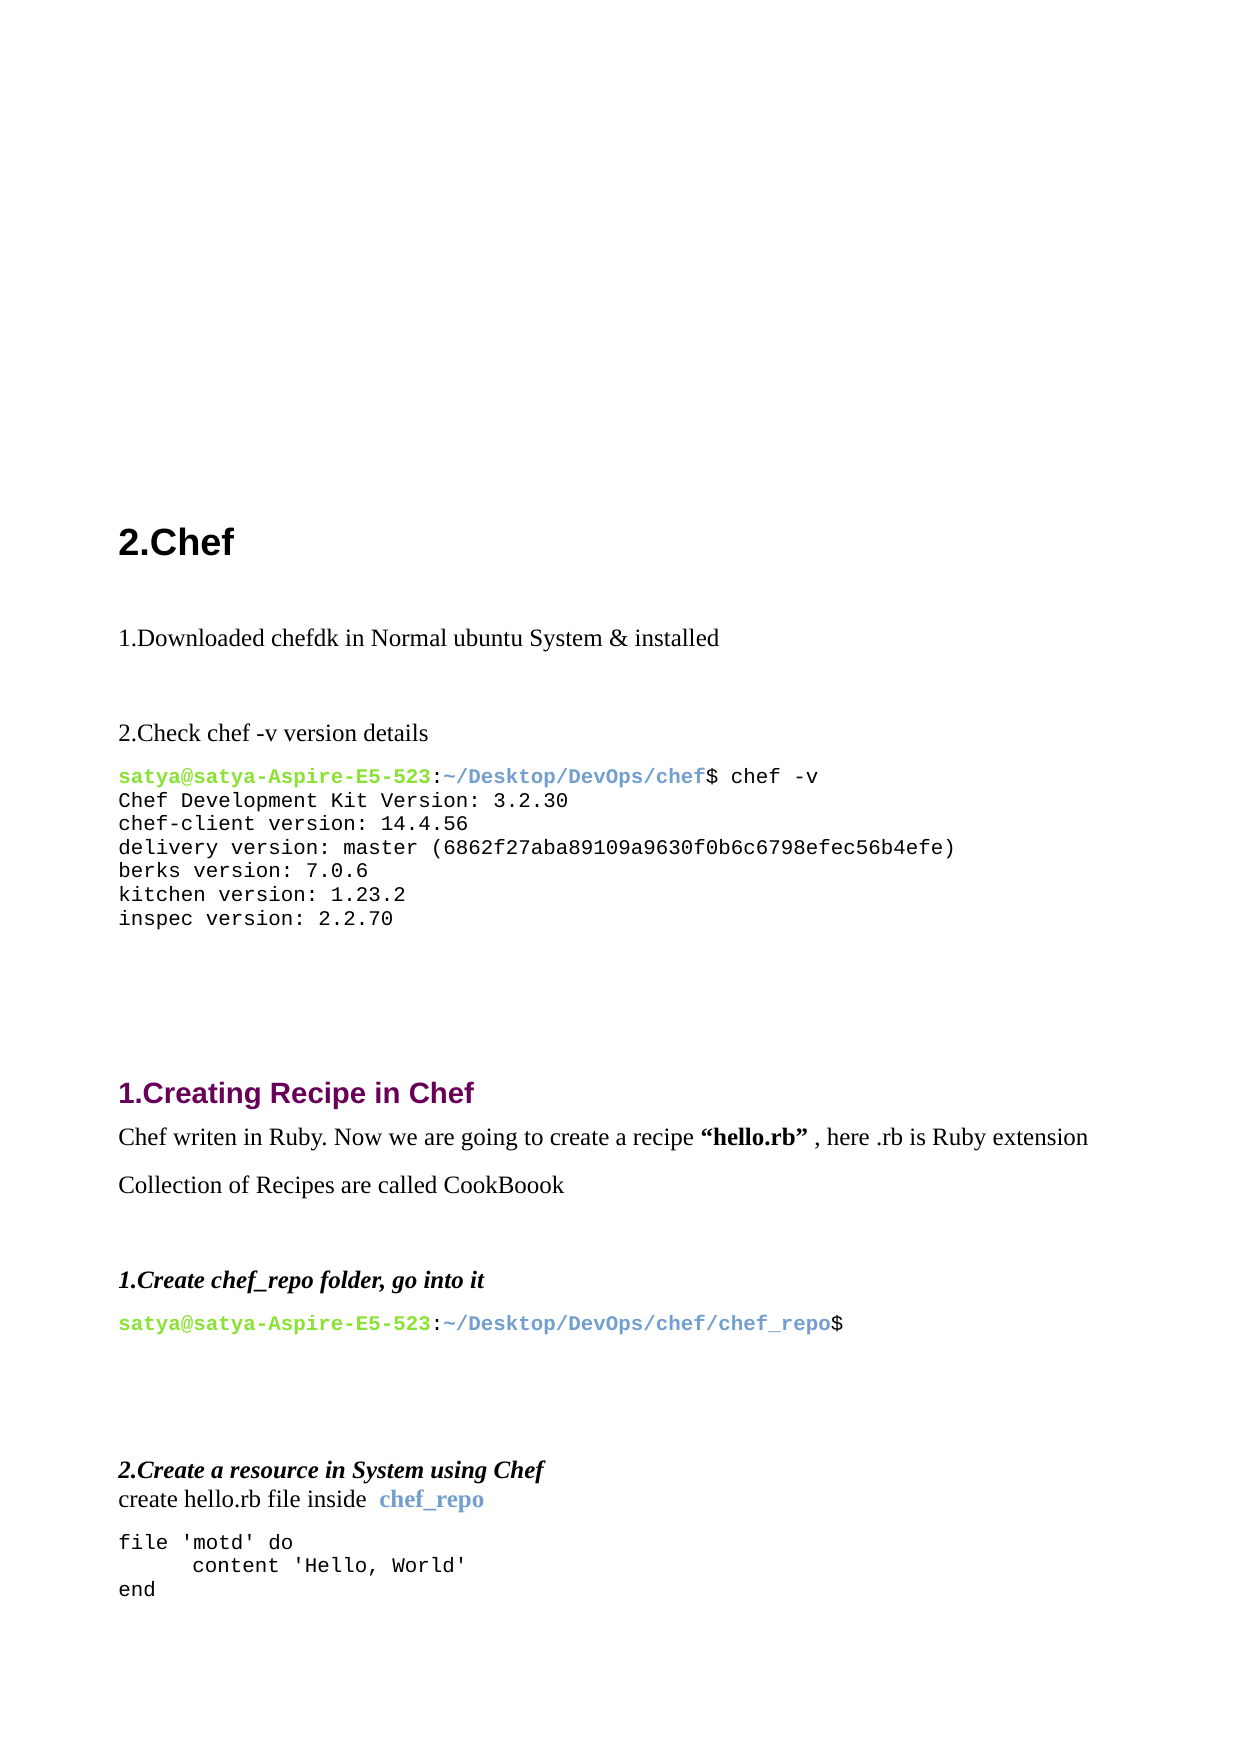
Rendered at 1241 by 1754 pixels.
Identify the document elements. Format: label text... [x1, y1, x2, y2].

text 1.Create chef_repo folder, go into it [118, 1265, 1122, 1294]
text kitchen version: 1.23.2 [118, 884, 1122, 908]
text Chef writen in Ruby. Now we are going to create a recipe “hello.rb” , here .rb is Ruby extension [118, 1122, 1122, 1151]
text berks version: 7.0.6 [118, 861, 1122, 884]
text Collection of Recipes are called CookBoook [118, 1170, 1122, 1199]
text delivery version: master (6862f27aba89109a9630f0b6c6798efec56b4efe) [118, 837, 1122, 861]
text file 'motd' do [118, 1532, 1122, 1555]
text 1.Downloaded chefdk in Normal ubuntu System & installed [118, 623, 1122, 652]
text 2.Create a resource in System using Chef [118, 1455, 1122, 1484]
subtitle 1.Creating Recipe in Chef [118, 1076, 1122, 1110]
text inspec version: 2.2.70 [118, 908, 1122, 931]
text content 'Hello, World' [118, 1555, 1122, 1579]
text chef-client version: 14.4.56 [118, 813, 1122, 837]
text create hello.rb file inside chef_repo [118, 1484, 1122, 1513]
text satya@satya-Aspire-E5-523:~/Desktop/DevOps/chef$ chef -v [118, 766, 1122, 789]
text Chef Development Kit Version: 3.2.30 [118, 789, 1122, 813]
text end [118, 1579, 1122, 1603]
subtitle 2.Chef [118, 519, 1122, 563]
text 2.Check chef -v version details [118, 718, 1122, 747]
text satya@satya-Aspire-E5-523:~/Desktop/DevOps/chef/chef_repo$ [118, 1313, 1122, 1337]
